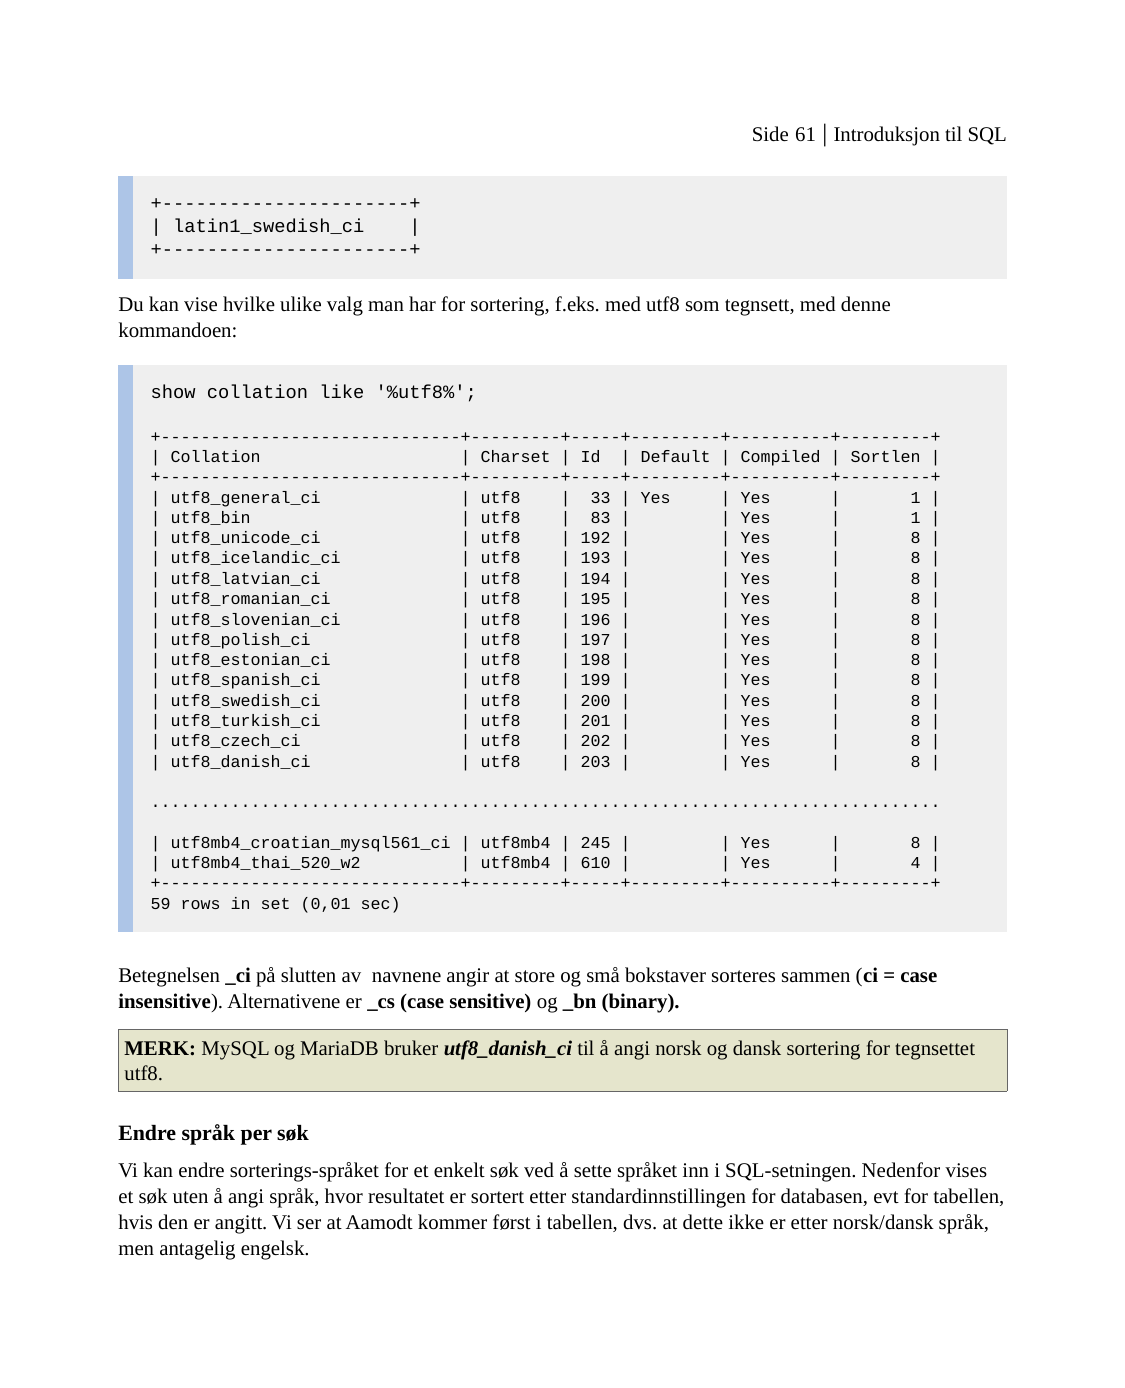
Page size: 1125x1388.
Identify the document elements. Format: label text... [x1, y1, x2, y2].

text | utf8_slovenian_ci | utf8 | 196 | | Yes | 8 | [133, 593, 1007, 614]
text | utf8_turkish_ci | utf8 | 201 | | Yes | 8 | [133, 695, 1007, 715]
text +------------------------------+---------+-----+---------+----------+---------+ [133, 411, 1007, 431]
text Du kan vise hvilke ulike valg man har for sortering, f.eks. med utf8 som tegnsett, med denne kommandoen: [118, 292, 1007, 342]
text 59 rows in set (0,01 sec) [133, 878, 1007, 932]
text | utf8_estonian_ci | utf8 | 198 | | Yes | 8 | [133, 634, 1007, 654]
text Betegnelsen _ci på slutten av navnene angir at store og små bokstaver sorteres sammen (ci = case insensitive). Alternativene er _cs (case sensitive) og _bn (binary). [118, 963, 1007, 1013]
text | utf8_icelandic_ci | utf8 | 193 | | Yes | 8 | [133, 532, 1007, 553]
text | utf8_latvian_ci | utf8 | 194 | | Yes | 8 | [133, 553, 1007, 573]
text | utf8_polish_ci | utf8 | 197 | | Yes | 8 | [133, 614, 1007, 634]
subtitle Endre språk per søk [118, 1120, 1007, 1146]
text | utf8_romanian_ci | utf8 | 195 | | Yes | 8 | [133, 573, 1007, 593]
text | utf8_danish_ci | utf8 | 203 | | Yes | 8 | [133, 736, 1007, 756]
text | utf8_unicode_ci | utf8 | 192 | | Yes | 8 | [133, 512, 1007, 532]
text +------------------------------+---------+-----+---------+----------+---------+ [133, 451, 1007, 471]
text show collation like '%utf8%'; [133, 365, 1007, 388]
text | Collation | Charset | Id | Default | Compiled | Sortlen | [133, 431, 1007, 451]
text Vi kan endre sorterings-språket for et enkelt søk ved å sette språket inn i SQL-setningen. Nedenfor vises et søk uten å angi språk, hvor resultatet er sortert etter standardinnstillingen for databasen, evt for tabellen, hvis den er angitt. Vi ser at Aamodt kommer først i tabellen, dvs. at dette ikke er etter norsk/dansk språk, men antagelig engelsk. [118, 1158, 1007, 1260]
text | utf8_general_ci | utf8 | 33 | Yes | Yes | 1 | [133, 471, 1007, 492]
text MERK: MySQL og MariaDB bruker utf8_danish_ci til å angi norsk og dansk sortering for tegnsettet utf8. [119, 1030, 1007, 1091]
text | latin1_swedish_ci | [133, 199, 1007, 222]
text | utf8_bin | utf8 | 83 | | Yes | 1 | [133, 492, 1007, 512]
text ............................................................................... [133, 776, 1007, 796]
text | utf8mb4_thai_520_w2 | utf8mb4 | 610 | | Yes | 4 | [133, 837, 1007, 857]
text +----------------------+ [133, 222, 1007, 279]
text | utf8mb4_croatian_mysql561_ci | utf8mb4 | 245 | | Yes | 8 | [133, 817, 1007, 837]
text | utf8_swedish_ci | utf8 | 200 | | Yes | 8 | [133, 674, 1007, 695]
text | utf8_czech_ci | utf8 | 202 | | Yes | 8 | [133, 715, 1007, 736]
text +----------------------+ [133, 176, 1007, 199]
text +------------------------------+---------+-----+---------+----------+---------+ [133, 857, 1007, 878]
text | utf8_spanish_ci | utf8 | 199 | | Yes | 8 | [133, 654, 1007, 674]
